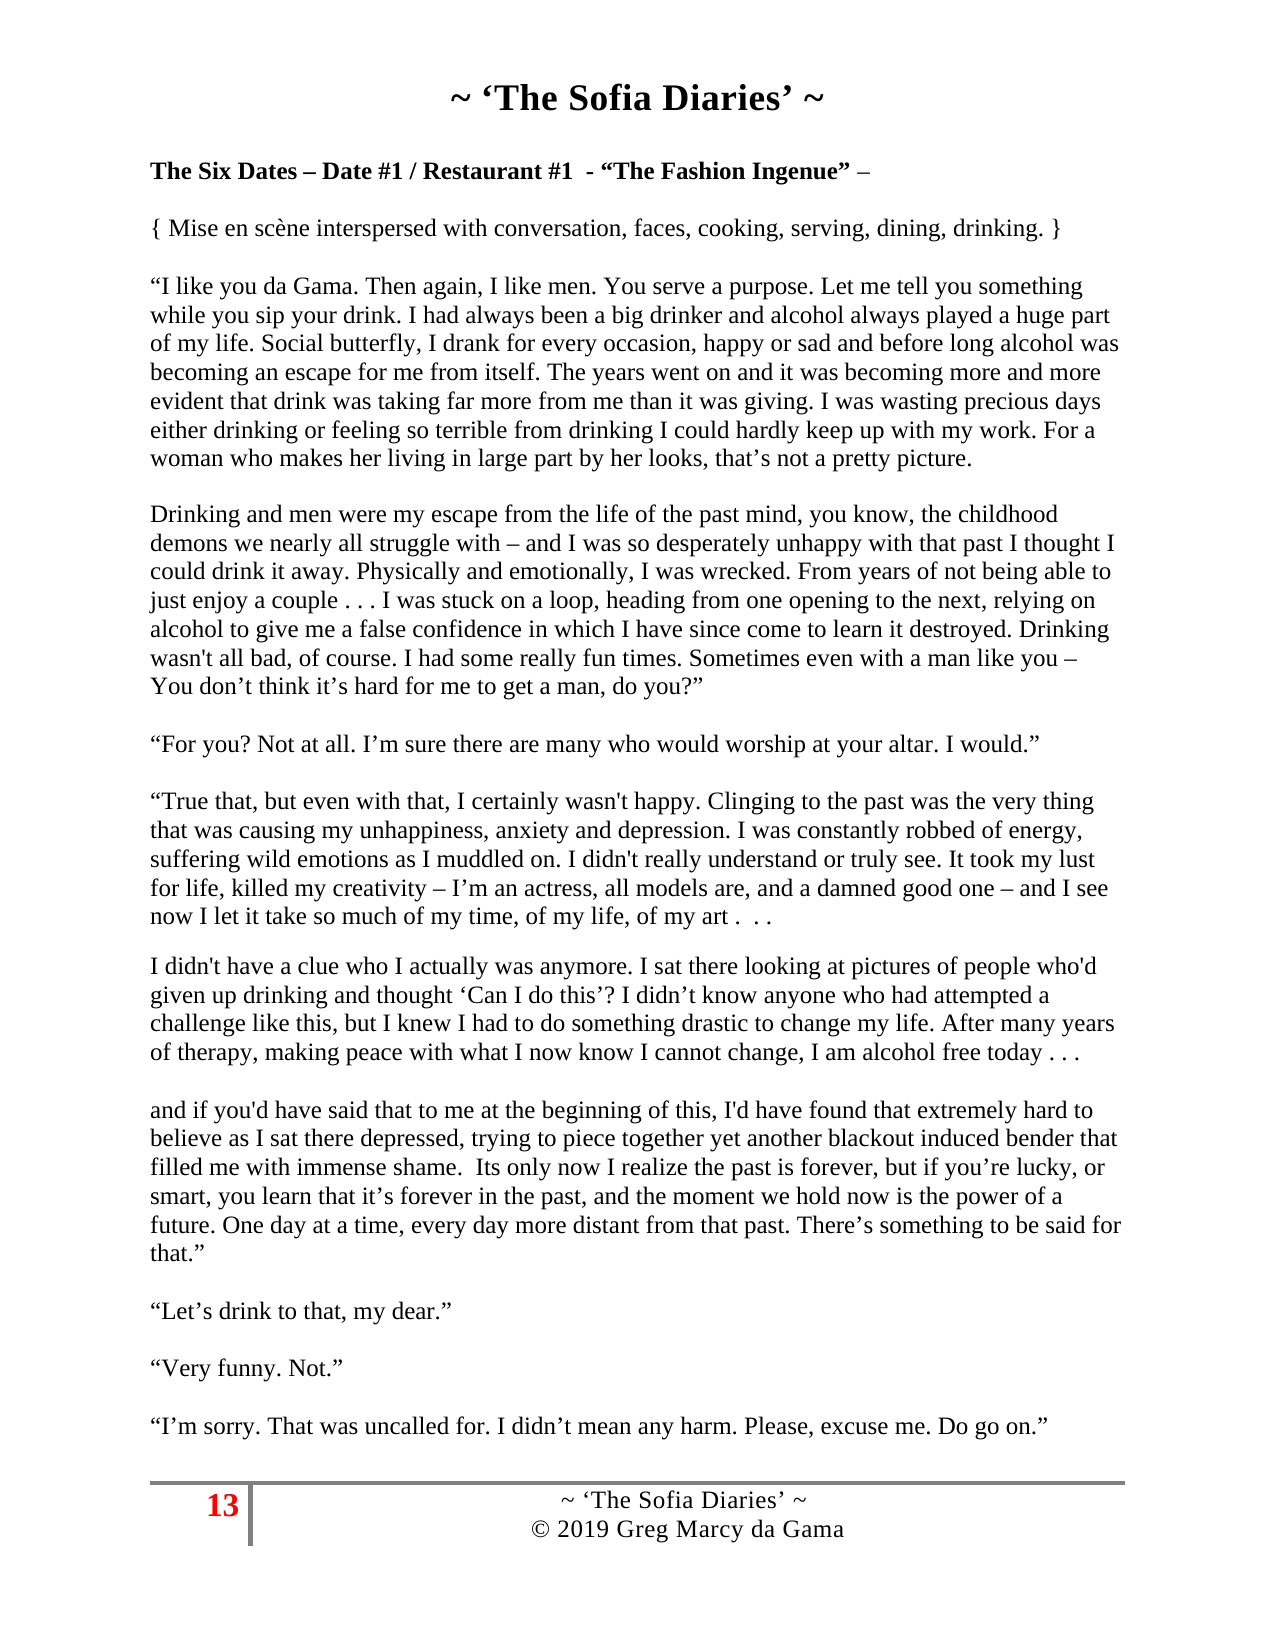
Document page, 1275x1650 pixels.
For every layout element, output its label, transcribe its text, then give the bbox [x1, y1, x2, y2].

text The Six Dates – Date #1 / Restaurant #1 - “The Fashion Ingenue” – { Mise en scène interspersed with conversation, faces, cooking, serving, dining, drinking. } “I like you da Gama. Then again, I like men. You serve a purpose. Let me tell you something while you sip your drink. I had always been a big drinker and alcohol always played a huge part of my life. Social butterfly, I drank for every occasion, happy or sad and before long alcohol was becoming an escape for me from itself. The years went on and it was becoming more and more evident that drink was taking far more from me than it was giving. I was wasting precious days either drinking or feeling so terrible from drinking I could hardly keep up with my work. For a woman who makes her living in large part by her looks, that’s not a pretty picture. [150, 156, 1125, 472]
text I didn't have a clue who I actually was anymore. I sat there looking at pictures of people who'd given up drinking and thought ‘Can I do this’? I didn’t know anyone who had attempted a challenge like this, but I knew I had to do something drastic to change my life. After many years of therapy, making peace with what I now know I cannot change, I am alcohol free today . . . and if you'd have said that to me at the beginning of this, I'd have found that extremely hard to believe as I sat there depressed, trying to piece together yet another blackout induced bender that filled me with immense shame. Its only now I realize the past is forever, but if you’re lucky, or smart, you learn that it’s forever in the past, and the moment we hold now is the power of a future. One day at a time, every day more distant from that past. There’s something to be said for that.” “Let’s drink to that, my dear.” “Very funny. Not.” “I’m sorry. That was uncalled for. I didn’t mean any harm. Please, excuse me. Do go on.” [150, 951, 1125, 1468]
text Drinking and men were my escape from the life of the past mind, you know, the childhood demons we nearly all struggle with – and I was so desperately unhappy with that past I thought I could drink it away. Physically and emotionally, I was wrecked. From years of not being able to just enjoy a couple . . . I was stuck on a loop, heading from one opening to the next, relying on alcohol to give me a false confidence in which I have since come to learn it destroyed. Drinking wasn't all bad, of course. I had some really fun times. Sometimes even with a man like you – You don’t think it’s hard for me to get a man, do you?” “For you? Not at all. I’m sure there are many who would worship at your altar. I would.” “True that, but even with that, I certainly wasn't happy. Clinging to the past was the very thing that was causing my unhappiness, anxiety and depression. I was constantly robbed of energy, suffering wild emotions as I muddled on. I didn't really understand or truly see. It took my lust for life, killed my creativity – I’m an actress, all models are, and a damned good one – and I see now I let it take so much of my time, of my life, of my art . . . [150, 499, 1125, 930]
